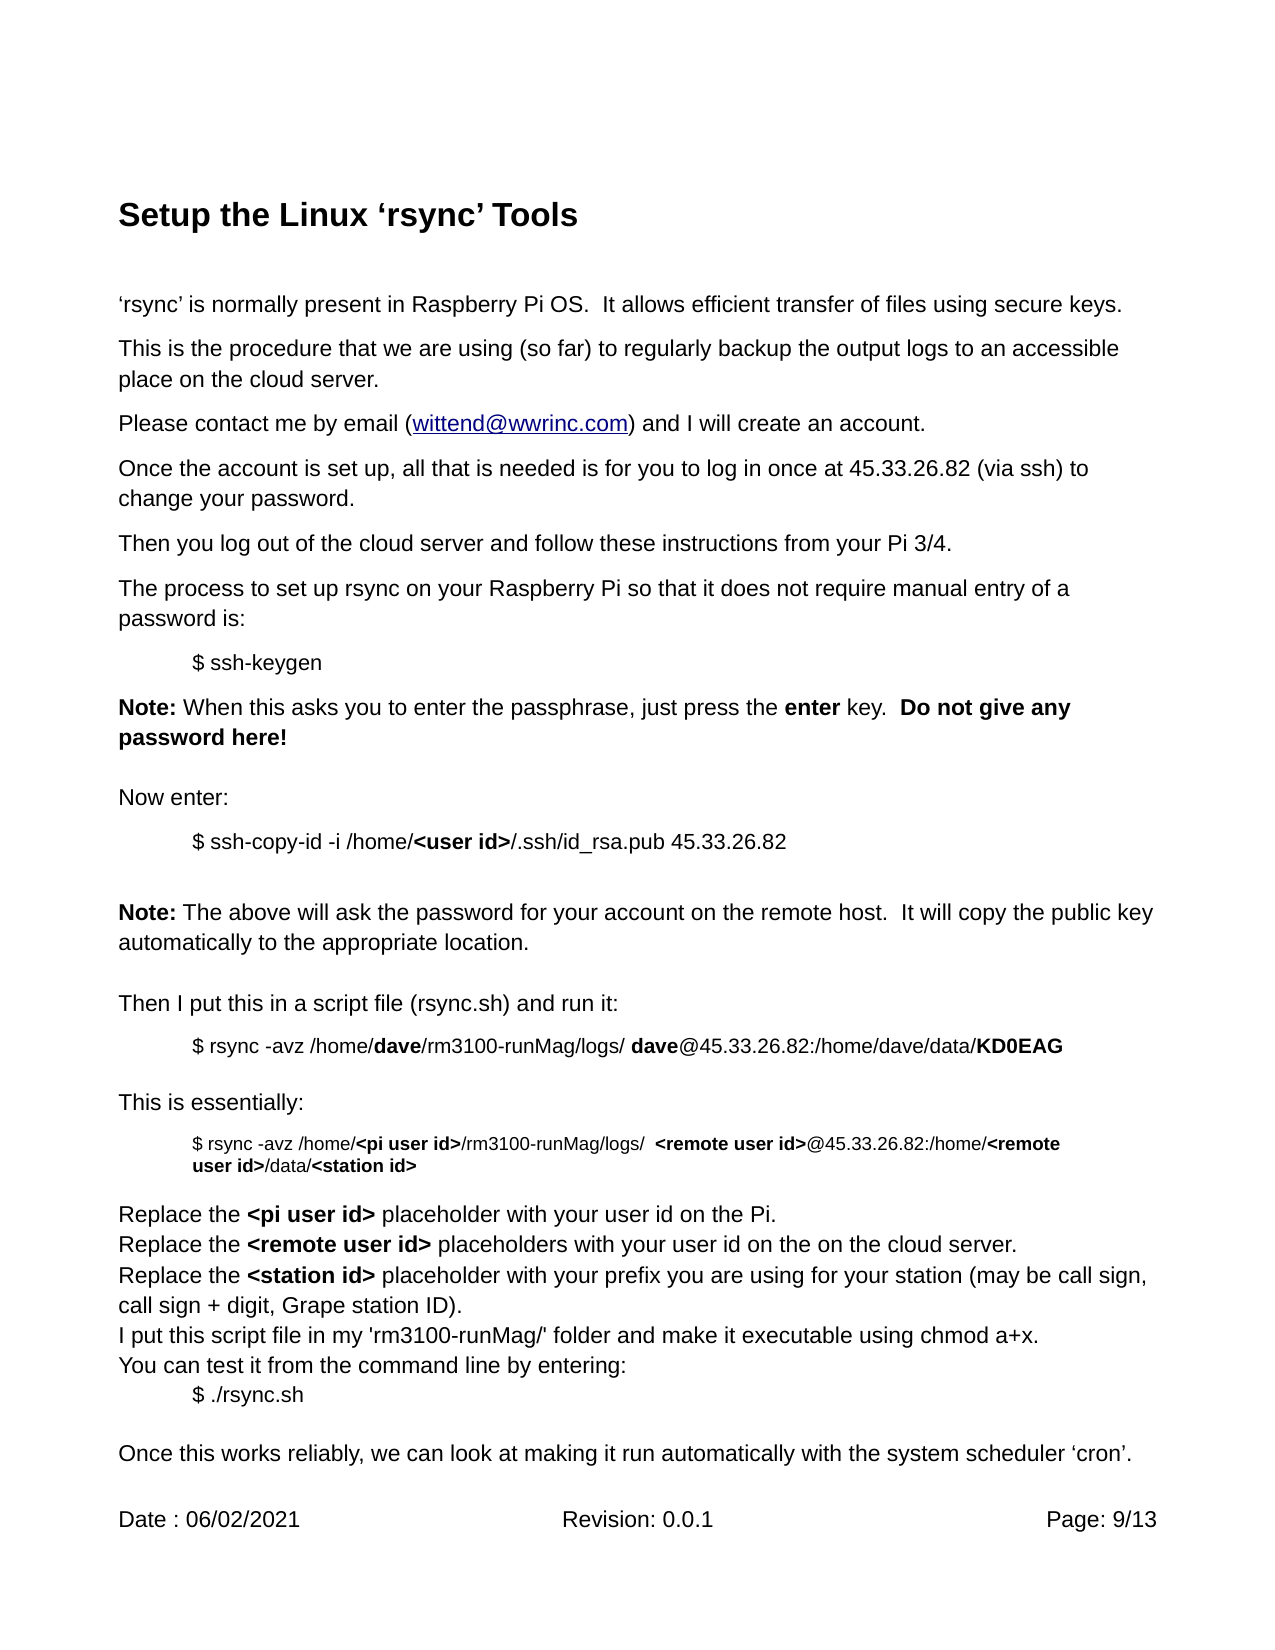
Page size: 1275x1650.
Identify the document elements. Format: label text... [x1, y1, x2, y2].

text Once the account is set up, all that is needed is for you to log in once at 45.33.26.82 (via ssh) to change your password. [118, 455, 1157, 512]
text $ rsync -avz /home/<pi user id>/rm3100-runMag/logs/ <remote user id>@45.33.26.82:/home/<remote user id>/data/<station id> [192, 1133, 1098, 1176]
text This is essentially: [118, 1058, 1157, 1115]
text Note: When this asks you to enter the passphrase, just press the enter key. Do not give any password here! Now enter: [118, 693, 1157, 810]
text Once this works reliably, we can look at making it run automatically with the system scheduler ‘cron’. [118, 1440, 1157, 1467]
subtitle Setup the Linux ‘rsync’ Tools [118, 195, 1157, 233]
text $ ssh-keygen [192, 650, 1157, 675]
text You can test it from the command line by entering: [118, 1352, 1157, 1378]
text $ rsync -avz /home/dave/rm3100-runMag/logs/ dave@45.33.26.82:/home/dave/data/KD0EAG [192, 1034, 1098, 1058]
text Please contact me by email (wittend@wwrinc.com) and I will create an account. [118, 410, 1157, 437]
text Note: The above will ask the password for your account on the remote host. It will copy the public key automatically to the appropriate location. Then I put this in a script file (rsync.sh) and run it: [118, 899, 1157, 1016]
text $ ./rsync.sh [192, 1382, 1157, 1408]
text The process to set up rsync on your Raspberry Pi so that it does not require manual entry of a password is: [118, 575, 1157, 631]
text Replace the <station id> placeholder with your prefix you are using for your station (may be call sign, call sign + digit, Grape station ID). [118, 1262, 1157, 1318]
text Replace the <pi user id> placeholder with your user id on the Pi. [118, 1201, 1157, 1227]
text ‘rsync’ is normally present in Raspberry Pi OS. It allows efficient transfer of files using secure keys. [118, 291, 1157, 317]
text I put this script file in my 'rm3100-runMag/' folder and make it executable using chmod a+x. [118, 1322, 1157, 1348]
text Replace the <remote user id> placeholders with your user id on the on the cloud server. [118, 1231, 1157, 1258]
text This is the procedure that we are using (so far) to regularly backup the output logs to an accessible place on the cloud server. [118, 335, 1157, 392]
text Then you log out of the cloud server and follow these instructions from your Pi 3/4. [118, 530, 1157, 556]
text $ ssh-copy-id -i /home/<user id>/.ssh/id_rsa.pub 45.33.26.82 [192, 829, 1098, 854]
